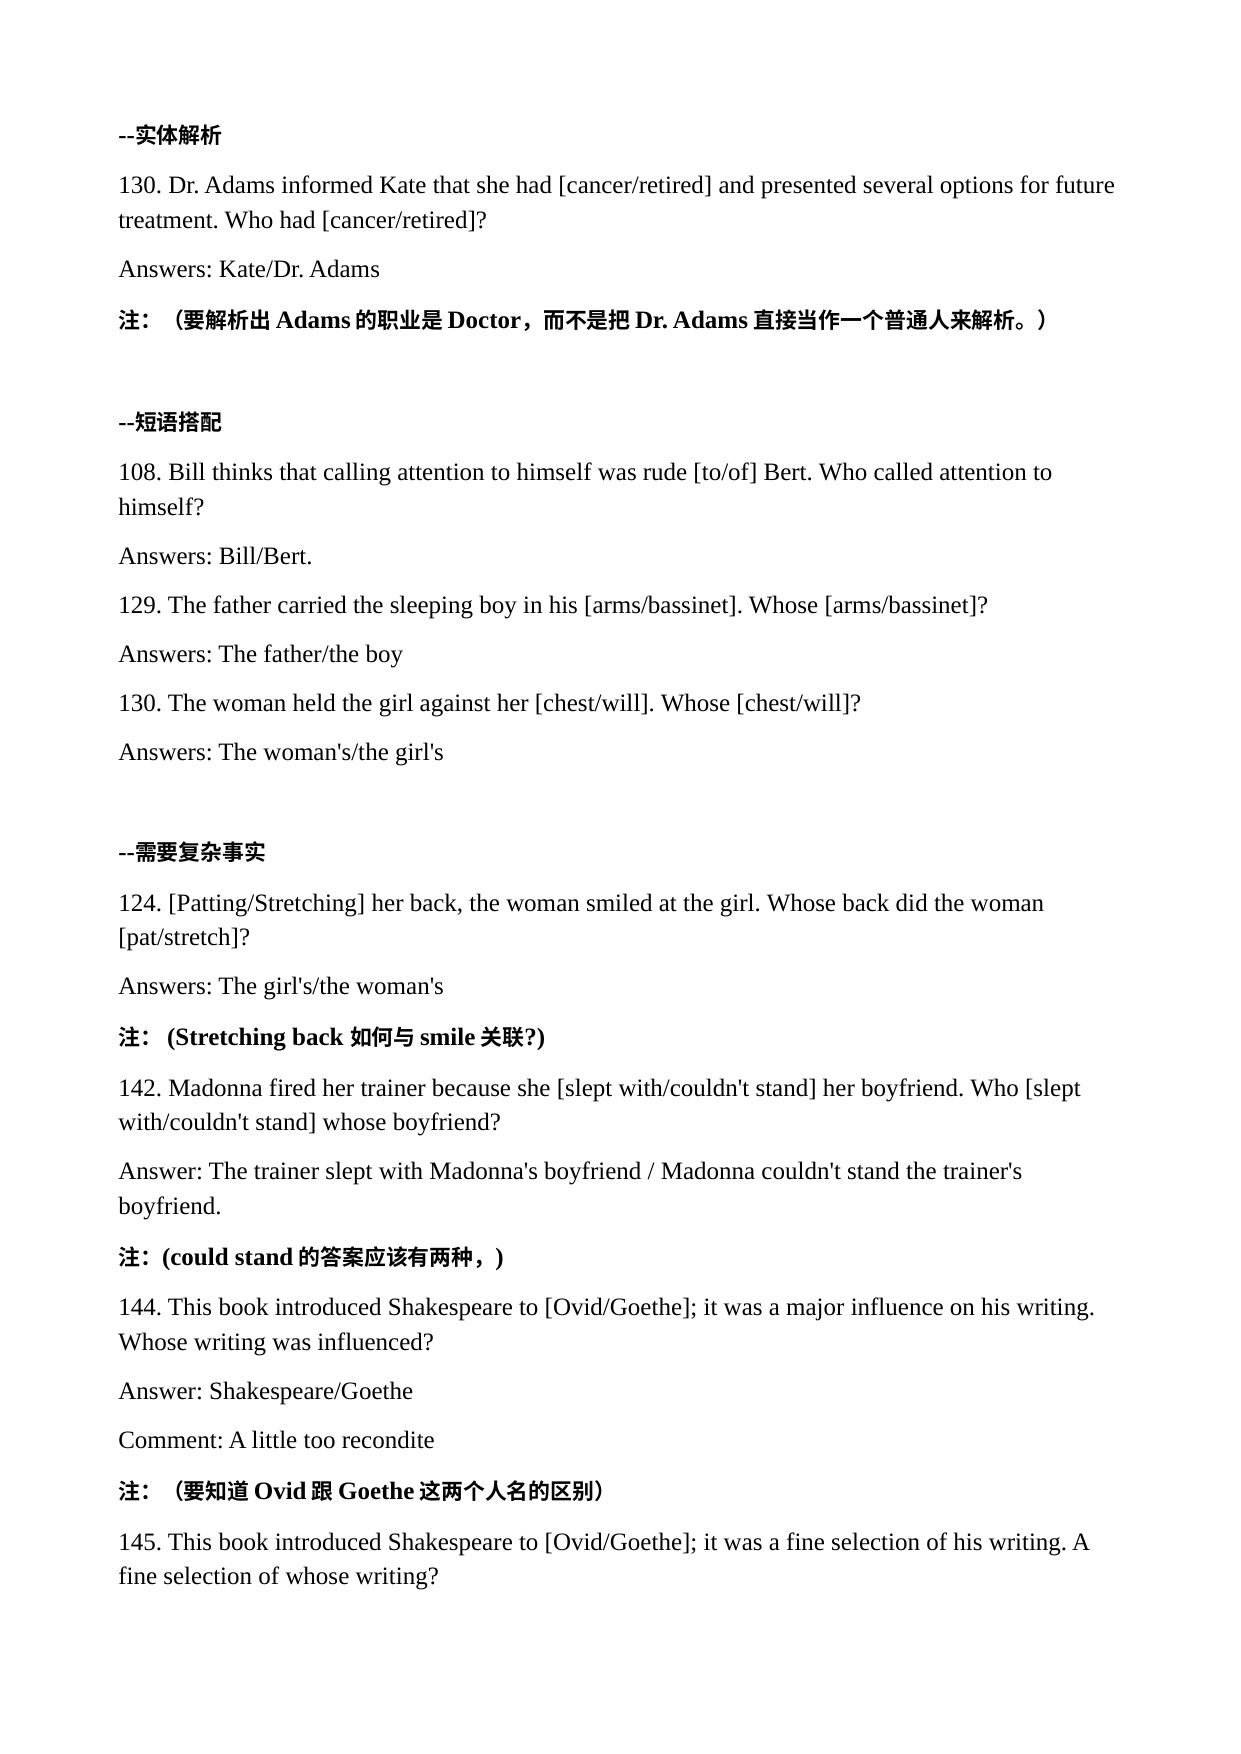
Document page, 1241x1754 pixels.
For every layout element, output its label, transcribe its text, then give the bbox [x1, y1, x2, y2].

text 108. Bill thinks that calling attention to himself was rude [to/of] Bert. Who called attention to himself? [118, 457, 1122, 521]
text 142. Madonna fired her trainer because she [slept with/couldn't stand] her boyfriend. Who [slept with/couldn't stand] whose boyfriend? [118, 1073, 1122, 1136]
text --短语搭配 [118, 405, 1122, 436]
text 注：（要知道Ovid跟Goethe这两个人名的区别） [118, 1474, 1122, 1506]
text 129. The father carried the sleeping boy in his [arms/bassinet]. Whose [arms/bassinet]? [118, 590, 1122, 619]
text 124. [Patting/Stretching] her back, the woman smiled at the girl. Whose back did the woman [pat/stretch]? [118, 888, 1122, 951]
text Answers: Bill/Bert. [118, 541, 1122, 569]
text --实体解析 [118, 118, 1122, 150]
text 注：(could stand的答案应该有两种，) [118, 1240, 1122, 1272]
text 130. The woman held the girl against her [chest/will]. Whose [chest/will]? [118, 688, 1122, 717]
text 注： (Stretching back 如何与smile关联?) [118, 1020, 1122, 1052]
text Answers: The father/the boy [118, 639, 1122, 668]
text 145. This book introduced Shakespeare to [Ovid/Goethe]; it was a fine selection of his writing. A fine selection of whose writing? [118, 1527, 1122, 1590]
text 130. Dr. Adams informed Kate that she had [cancer/retired] and presented several options for future treatment. Who had [cancer/retired]? [118, 171, 1122, 234]
text 注：（要解析出Adams的职业是Doctor，而不是把Dr. Adams直接当作一个普通人来解析。） [118, 303, 1122, 335]
text Answer: Shakespeare/Goethe [118, 1376, 1122, 1405]
text --需要复杂事实 [118, 835, 1122, 867]
text Answers: Kate/Dr. Adams [118, 254, 1122, 283]
text Comment: A little too recondite [118, 1425, 1122, 1454]
text 144. This book introduced Shakespeare to [Ovid/Goethe]; it was a major influence on his writing. Whose writing was influenced? [118, 1292, 1122, 1356]
text Answers: The girl's/the woman's [118, 971, 1122, 1000]
text Answers: The woman's/the girl's [118, 737, 1122, 766]
text Answer: The trainer slept with Madonna's boyfriend / Madonna couldn't stand the trainer's boyfriend. [118, 1156, 1122, 1219]
